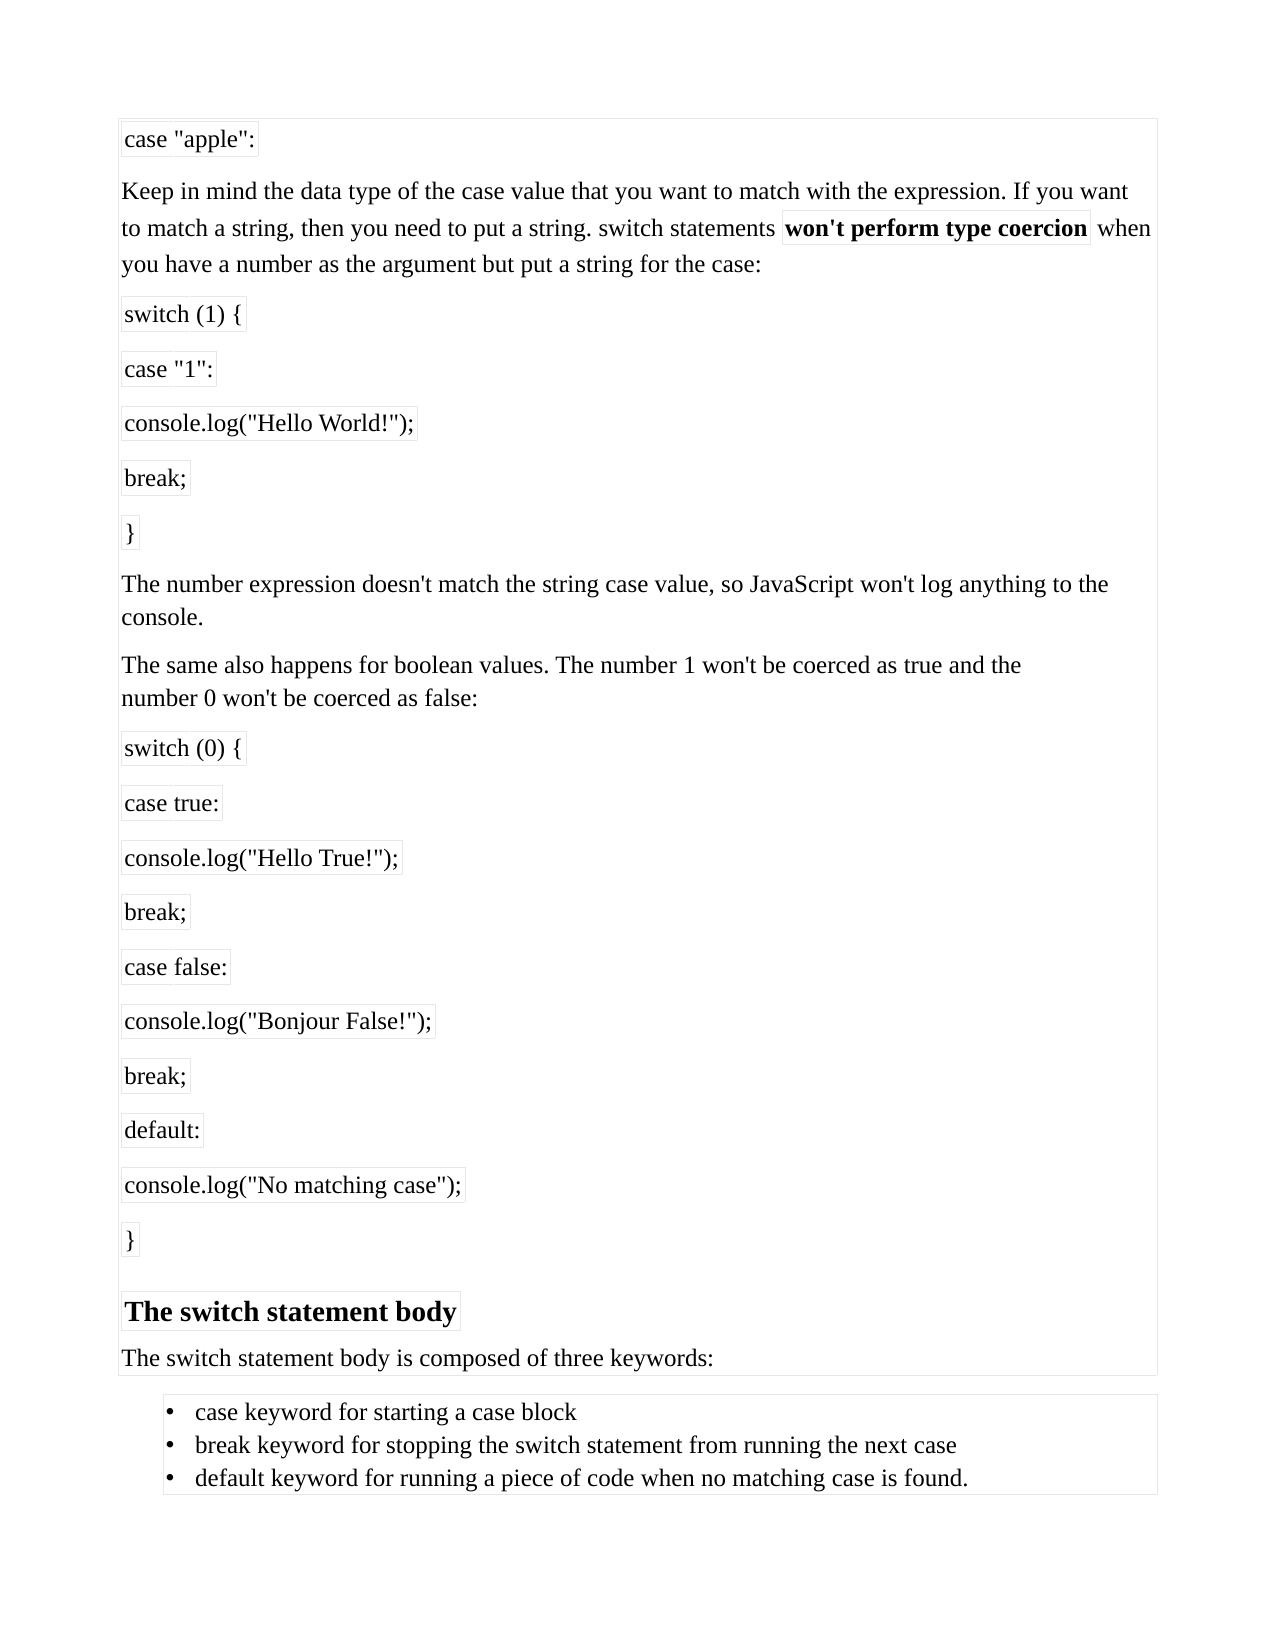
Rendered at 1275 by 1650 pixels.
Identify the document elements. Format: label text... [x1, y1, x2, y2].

text console.log("Hello True!"); [119, 837, 1157, 874]
text break; [119, 891, 1157, 929]
text default: [119, 1109, 1157, 1147]
text The switch statement body is composed of three keywords: [119, 1340, 1157, 1375]
text switch (1) { [119, 293, 1157, 331]
text console.log("No matching case"); [119, 1164, 1157, 1202]
text Keep in mind the data type of the case value that you want to match with the expression. If you want to match a string, then you need to put a string. switch statements won't perform type coercion when you have a number as the argument but put a string for the case: [119, 173, 1157, 277]
text case true: [119, 782, 1157, 820]
text console.log("Bonjour False!"); [119, 1000, 1157, 1038]
text } [119, 512, 1157, 549]
list default keyword for running a piece of code when no matching case is found. [164, 1460, 1157, 1494]
list case keyword for starting a case block [164, 1395, 1157, 1425]
text The same also happens for boolean values. The number 1 won't be coerced as true and the number 0 won't be coerced as false: [119, 647, 1157, 712]
list break keyword for stopping the switch statement from running the next case [164, 1427, 1157, 1458]
text console.log("Hello World!"); [119, 402, 1157, 440]
text break; [119, 1055, 1157, 1093]
text case "1": [119, 348, 1157, 386]
text } [119, 1219, 1157, 1257]
subtitle The switch statement body [119, 1288, 1157, 1331]
text The number expression doesn't match the string case value, so JavaScript won't log anything to the console. [119, 566, 1157, 631]
text switch (0) { [119, 727, 1157, 765]
text break; [119, 457, 1157, 495]
text case "apple": [119, 119, 1157, 156]
text case false: [119, 946, 1157, 984]
